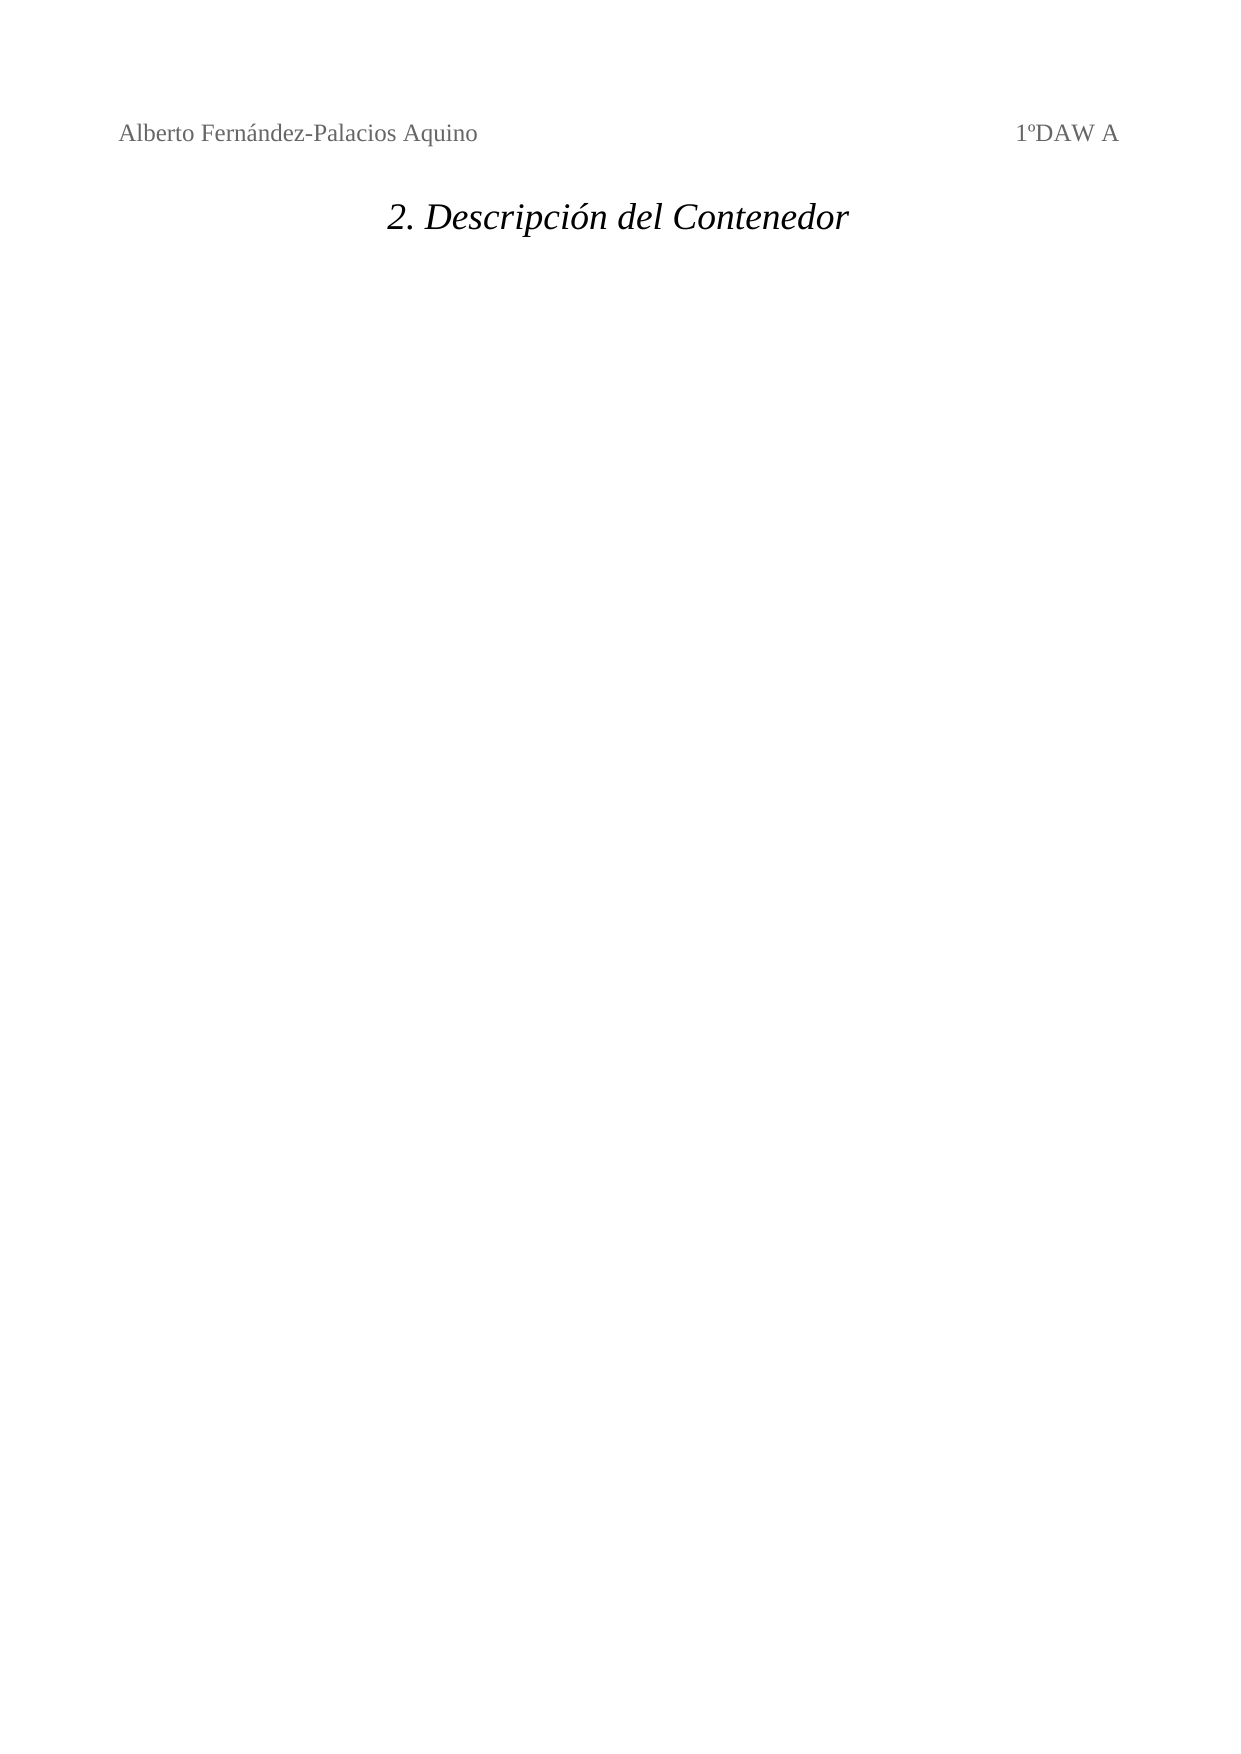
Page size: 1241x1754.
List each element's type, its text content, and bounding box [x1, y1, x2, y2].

text 2. Descripción del Contenedor [118, 194, 1122, 237]
